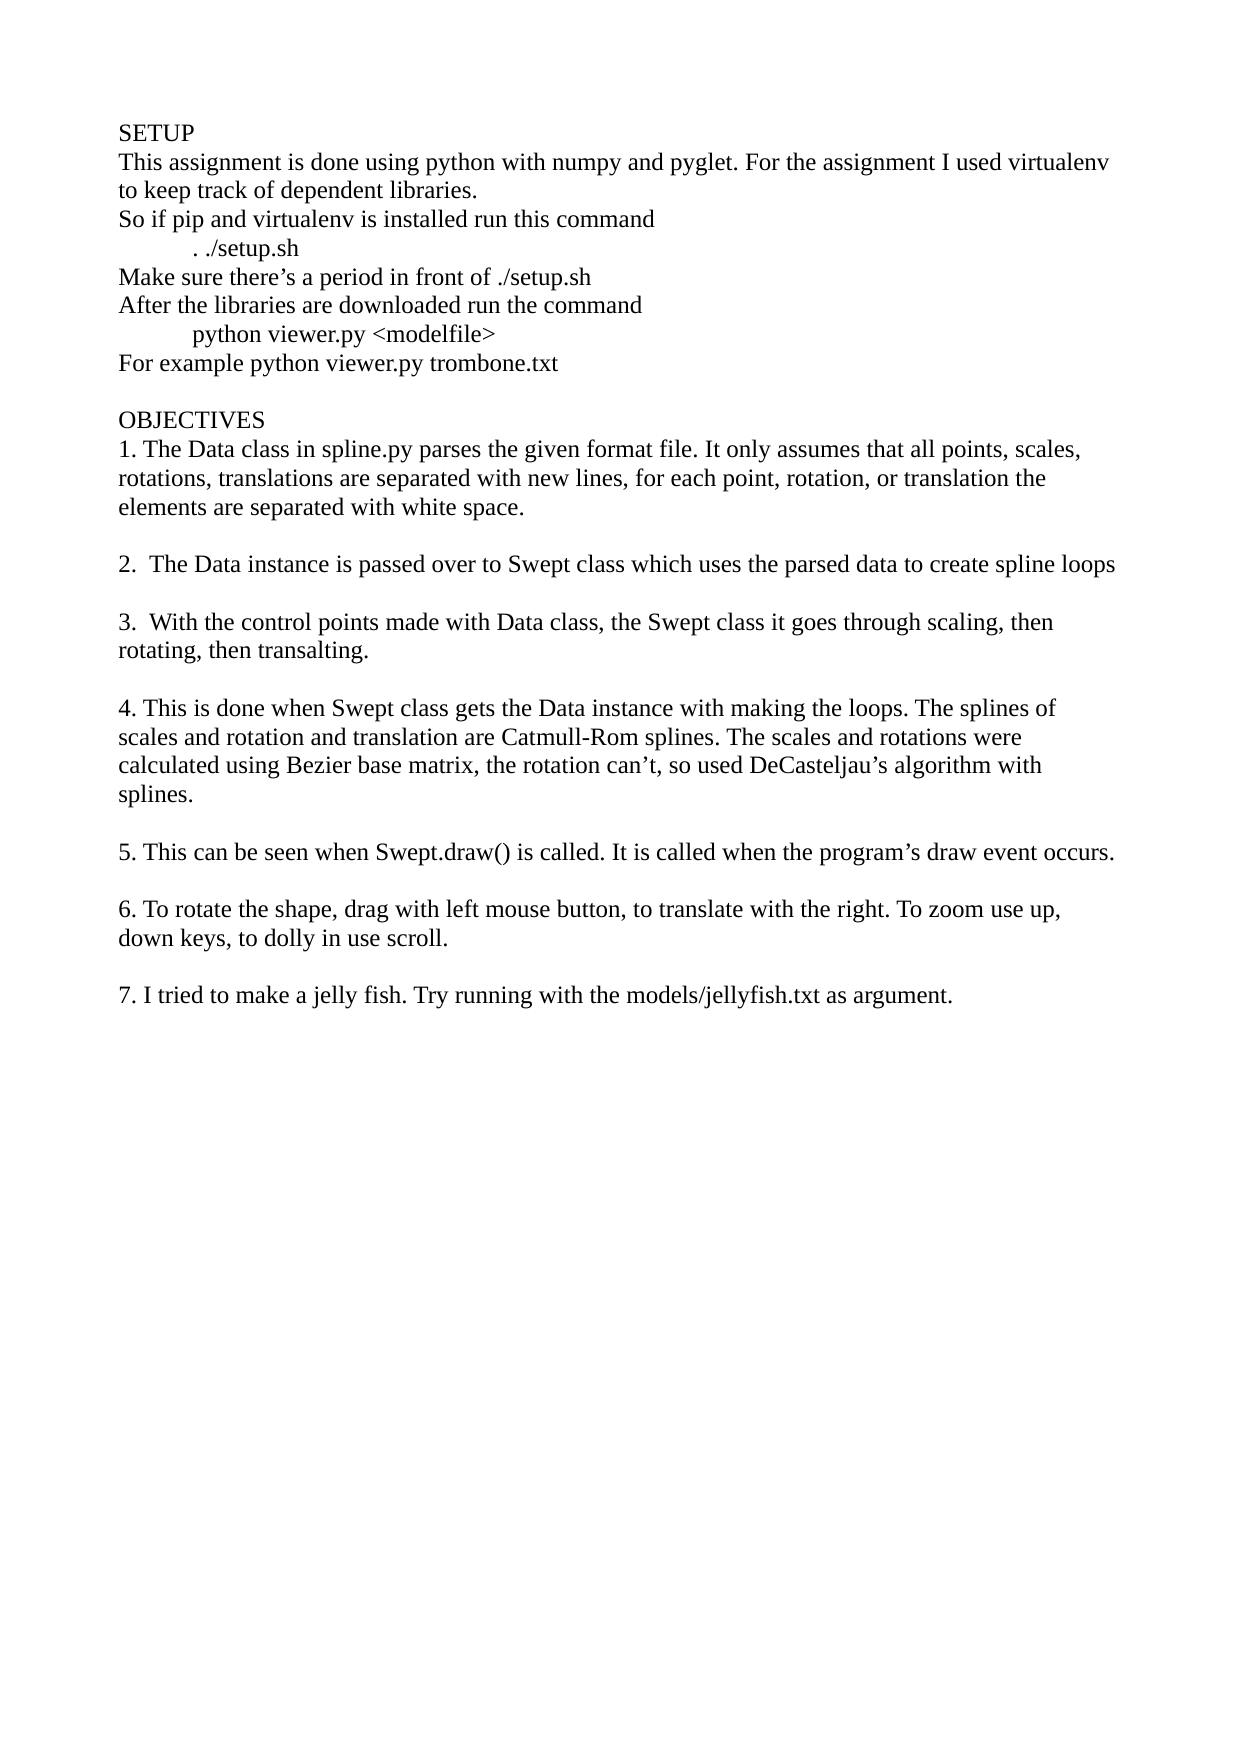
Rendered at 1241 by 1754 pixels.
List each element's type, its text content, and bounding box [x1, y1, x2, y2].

text After the libraries are downloaded run the command [118, 291, 1122, 319]
text OBJECTIVES [118, 406, 1122, 434]
text 7. I tried to make a jelly fish. Try running with the models/jellyfish.txt as argument. [118, 981, 1122, 1009]
text 6. To rotate the shape, drag with left mouse button, to translate with the right. To zoom use up, down keys, to dolly in use scroll. [118, 894, 1122, 952]
text So if pip and virtualenv is installed run this command [118, 204, 1122, 233]
text SETUP [118, 118, 1122, 147]
text 1. The Data class in spline.py parses the given format file. It only assumes that all points, scales, rotations, translations are separated with new lines, for each point, rotation, or translation the elements are separated with white space. [118, 434, 1122, 521]
text 3. With the control points made with Data class, the Swept class it goes through scaling, then rotating, then transalting. [118, 607, 1122, 664]
text For example python viewer.py trombone.txt [118, 348, 1122, 377]
text . ./setup.sh [118, 233, 1122, 262]
text 4. This is done when Swept class gets the Data instance with making the loops. The splines of scales and rotation and translation are Catmull-Rom splines. The scales and rotations were calculated using Bezier base matrix, the rotation can’t, so used DeCasteljau’s algorithm with splines. [118, 693, 1122, 808]
text 2. The Data instance is passed over to Swept class which uses the parsed data to create spline loops [118, 549, 1122, 578]
text python viewer.py <modelfile> [118, 319, 1122, 348]
text This assignment is done using python with numpy and pyglet. For the assignment I used virtualenv to keep track of dependent libraries. [118, 147, 1122, 204]
text 5. This can be seen when Swept.draw() is called. It is called when the program’s draw event occurs. [118, 837, 1122, 866]
text Make sure there’s a period in front of ./setup.sh [118, 262, 1122, 291]
